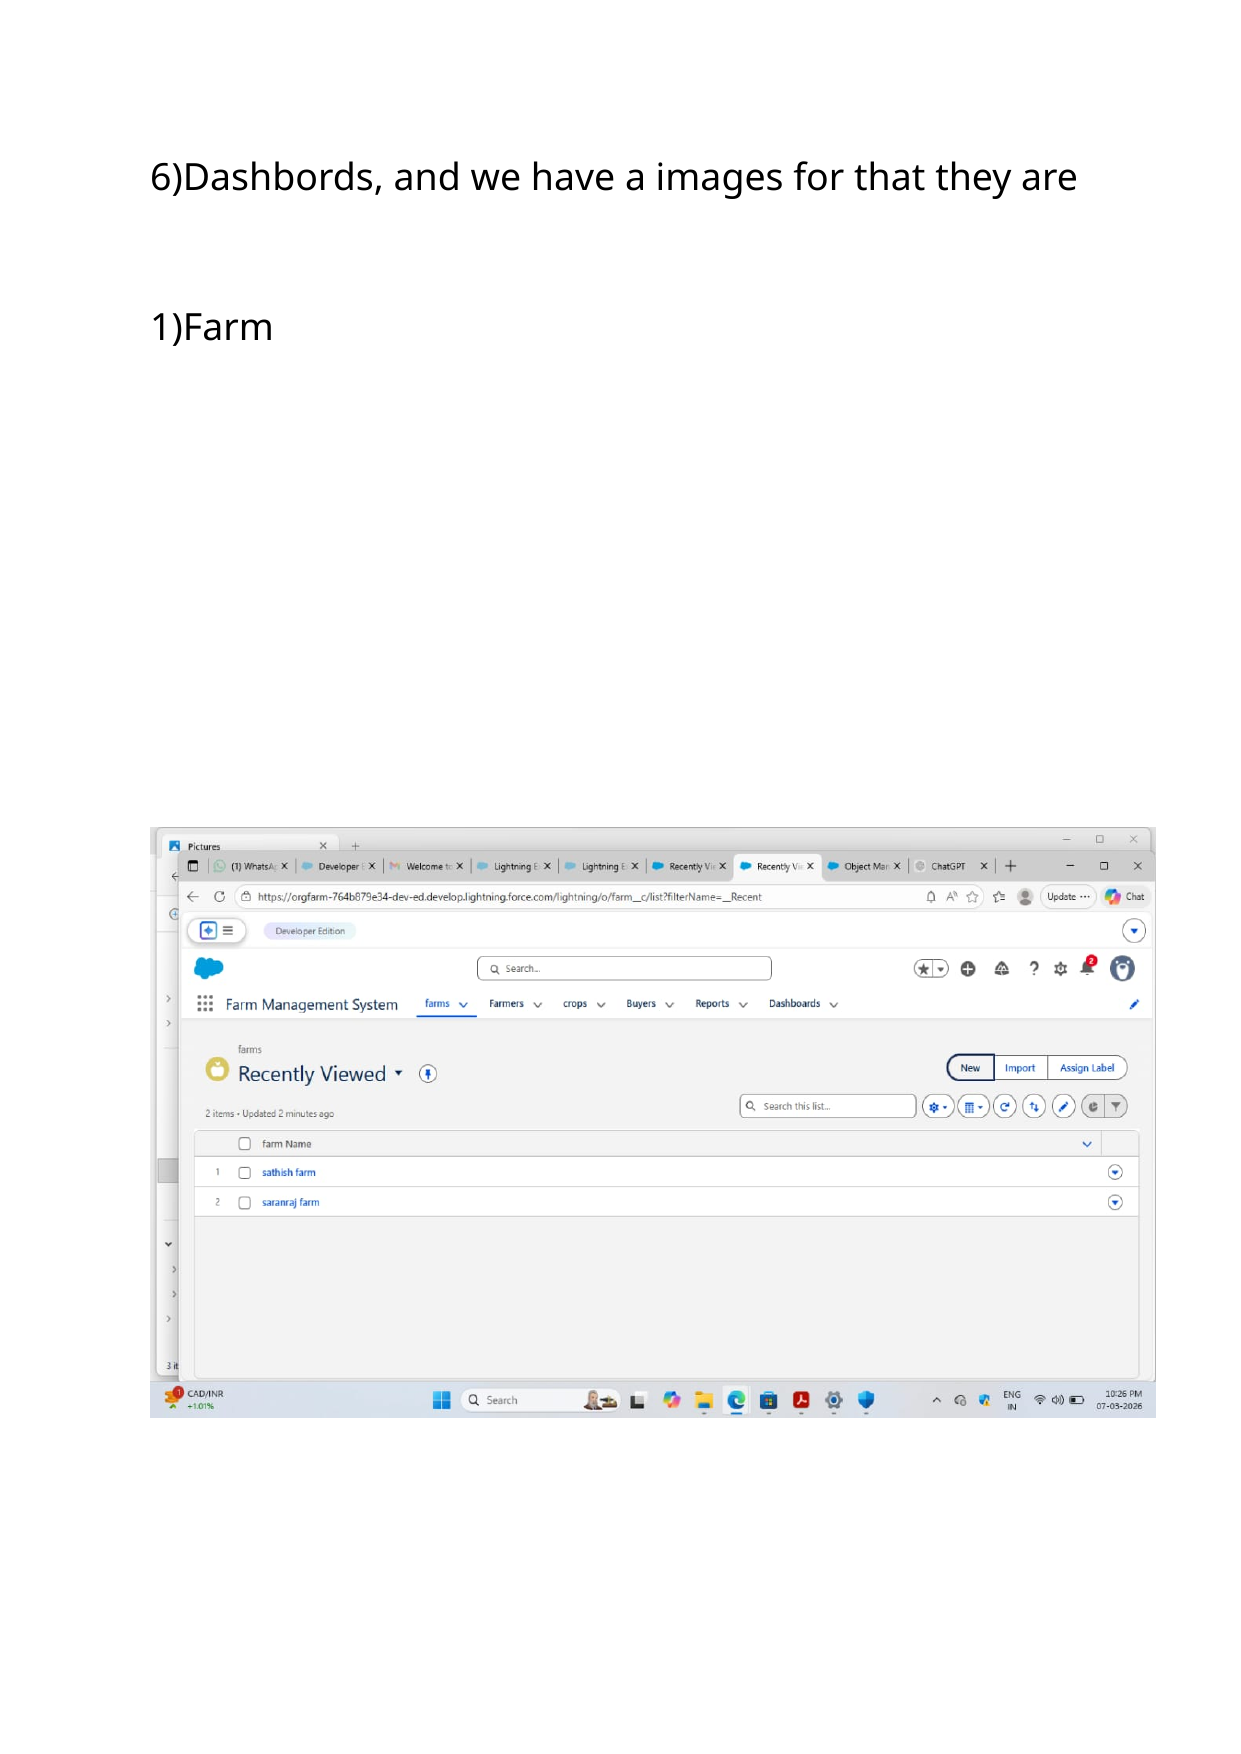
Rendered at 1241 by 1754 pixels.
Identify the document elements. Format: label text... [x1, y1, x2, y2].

text 6)Dashbords, and we have a images for that they are [150, 150, 1090, 201]
text 1)Farm [150, 301, 1090, 352]
